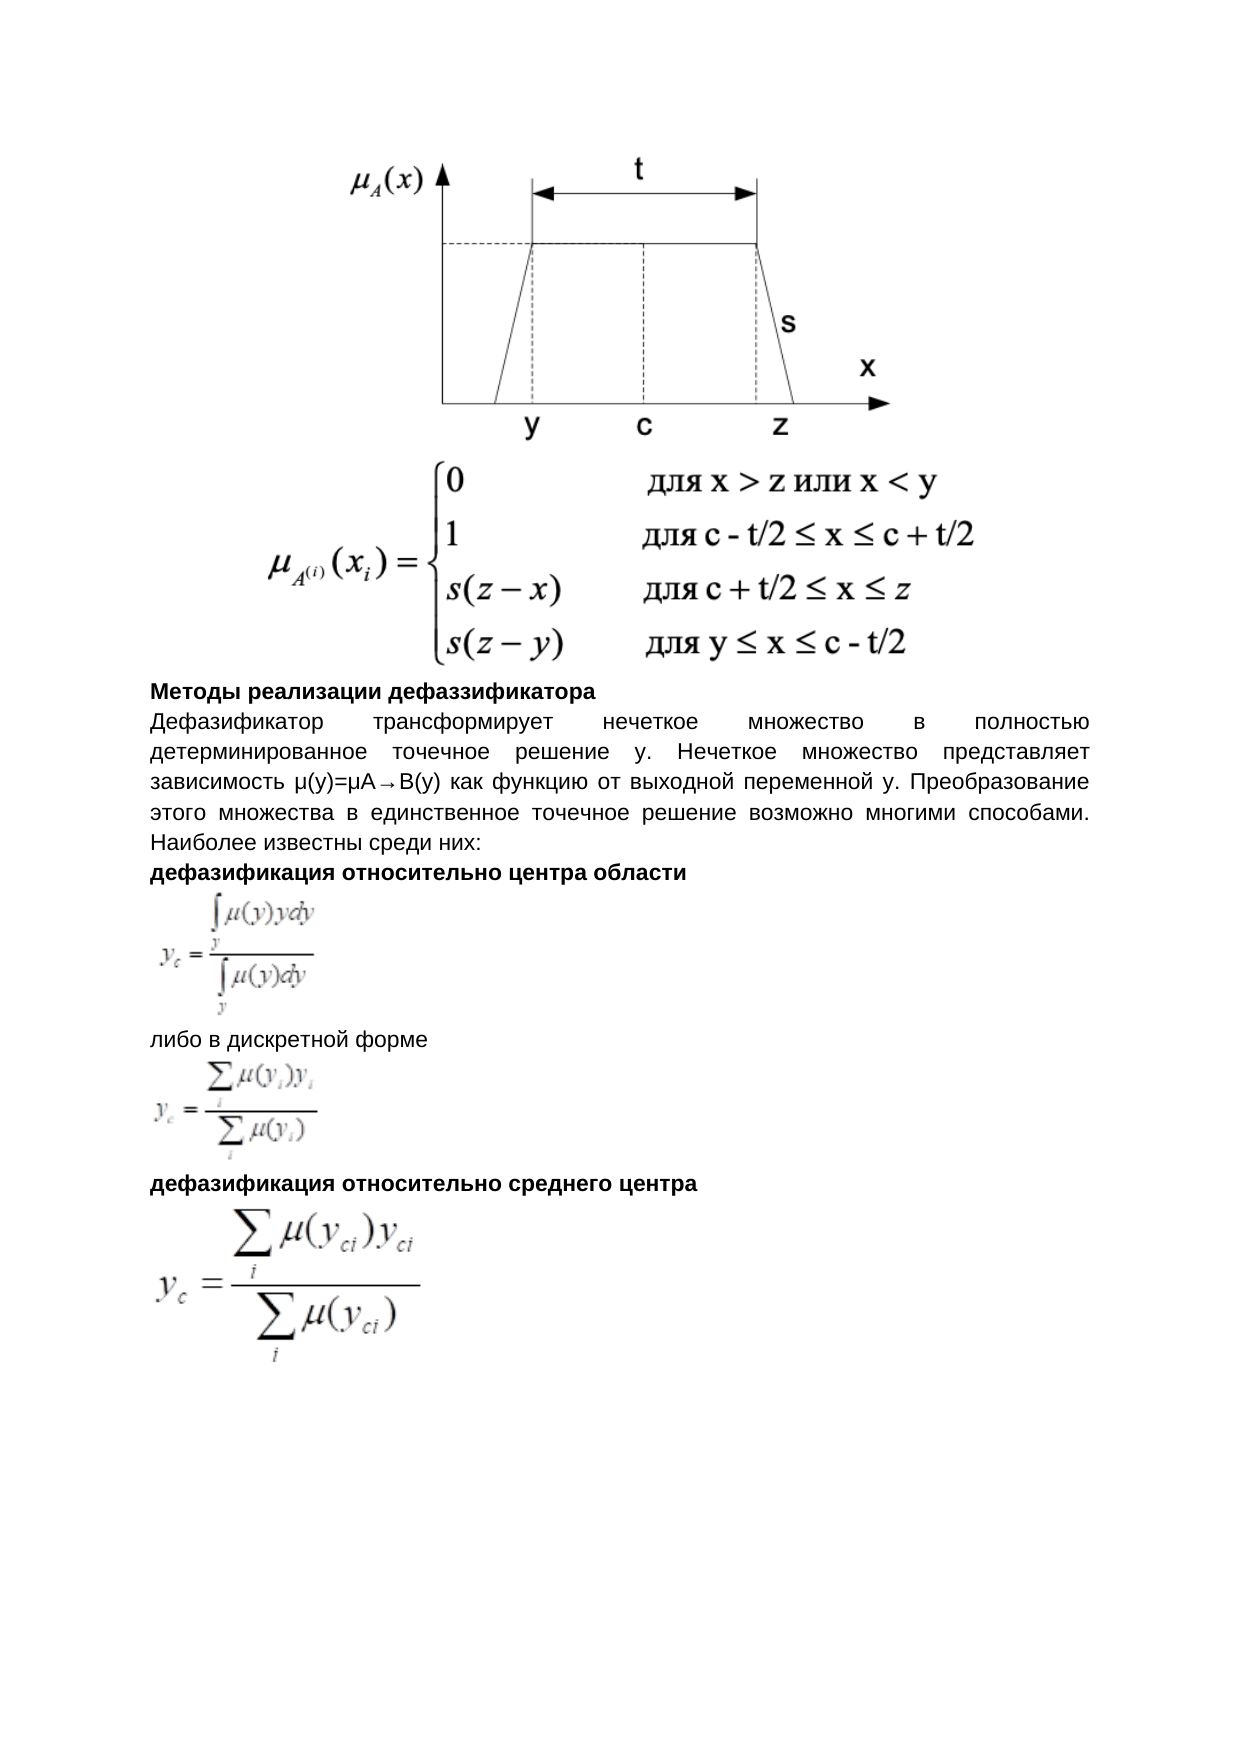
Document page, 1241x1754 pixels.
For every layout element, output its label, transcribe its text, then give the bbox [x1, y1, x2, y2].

picture [156, 889, 321, 1022]
text либо в дискретной форме [150, 1026, 1090, 1052]
text дефазификация относительно центра области [150, 859, 1090, 885]
picture [342, 150, 898, 446]
text Методы реализации дефаззификатора [150, 678, 1090, 704]
picture [150, 1055, 325, 1167]
text Дефазификатор трансформирует нечеткое множество в полностью детерминированное точечное решение у. Нечеткое множество представляет зависимость μ(y)=μA→B(y) как функцию от выходной переменной у. Преобразование этого множества в единственное точечное решение возможно многими способами. Наиболее известны среди них: [150, 708, 1090, 855]
picture [150, 1200, 430, 1370]
picture [261, 449, 980, 674]
text дефазификация относительно среднего центра [150, 1170, 1090, 1197]
